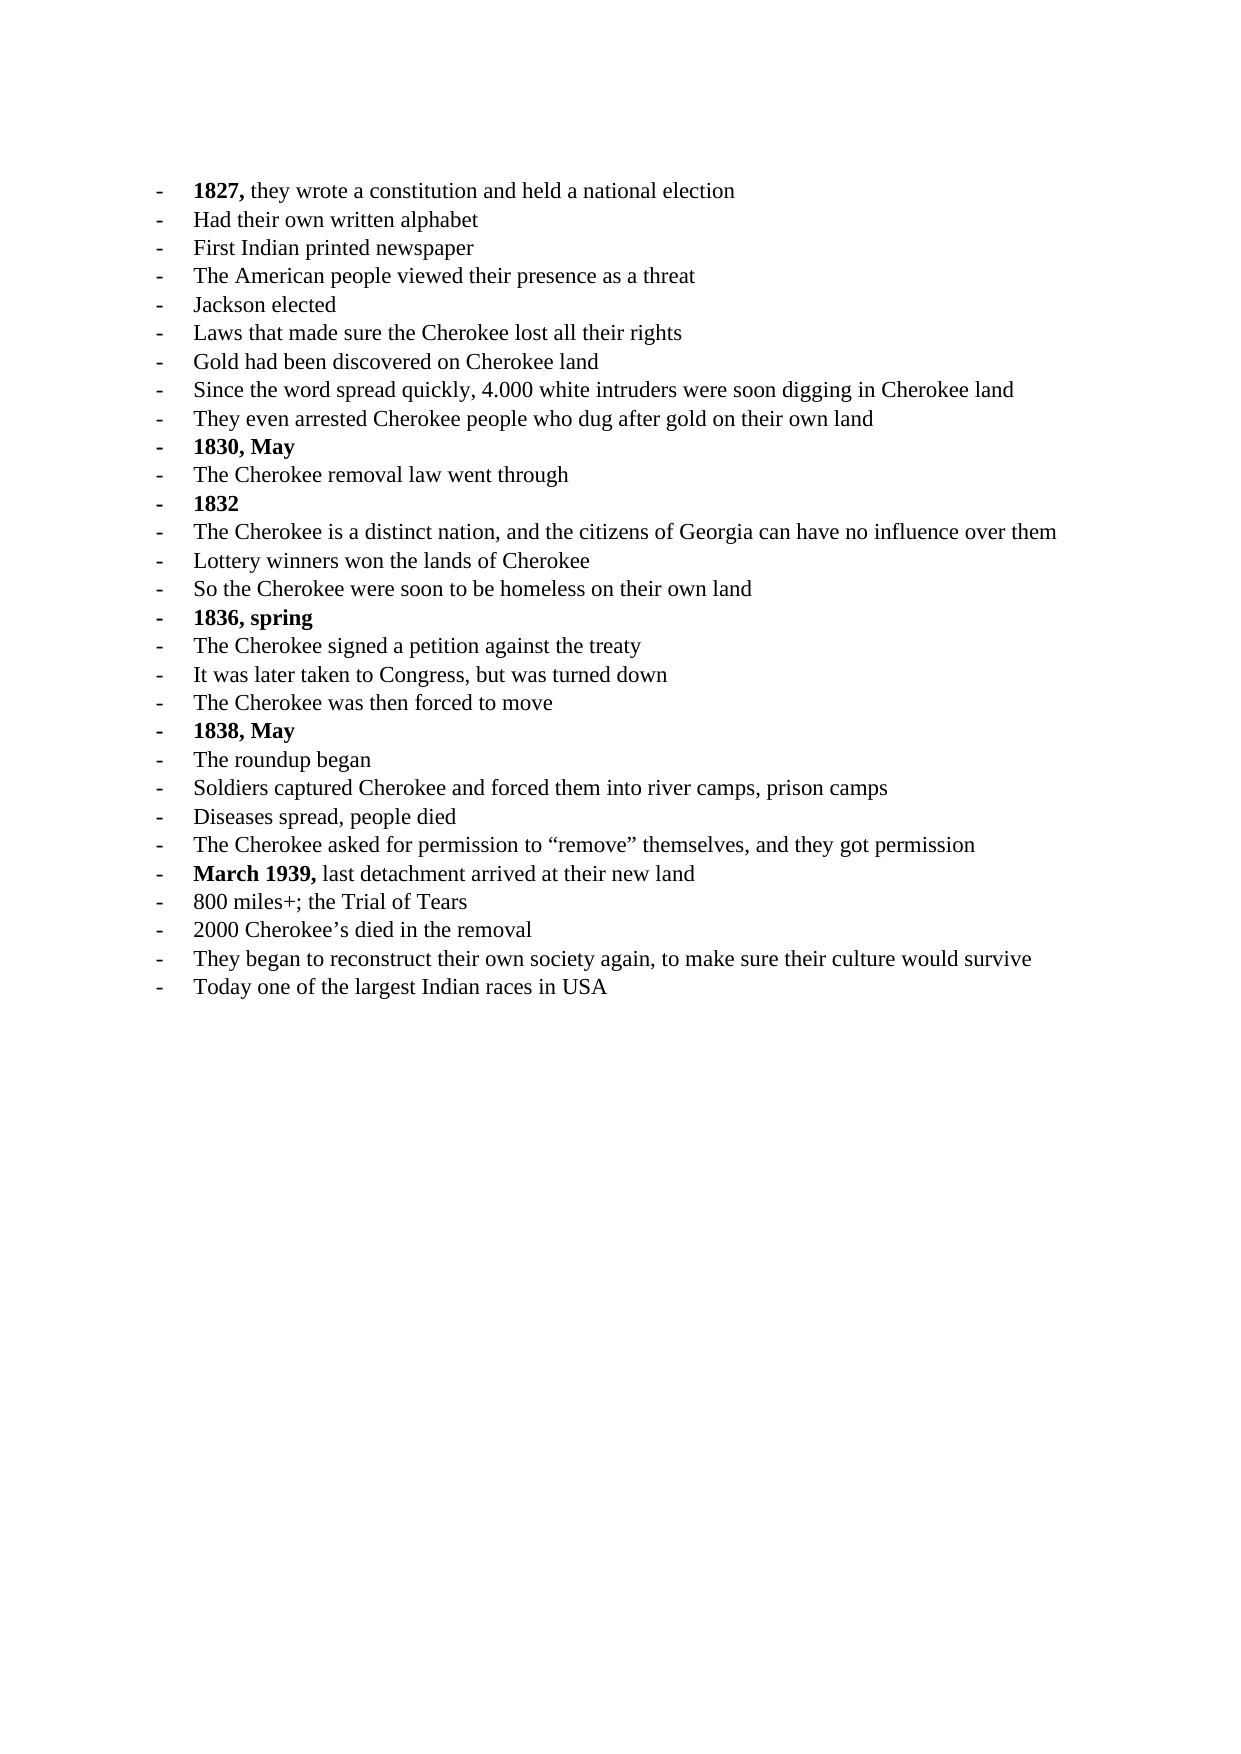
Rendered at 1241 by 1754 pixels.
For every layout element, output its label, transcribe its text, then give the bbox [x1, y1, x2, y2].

list The Cherokee removal law went through [156, 462, 1122, 488]
list The American people viewed their presence as a threat [156, 262, 1122, 289]
list Gold had been discovered on Cherokee land [156, 348, 1122, 374]
list Today one of the largest Indian races in USA [156, 973, 1122, 1000]
list 1836, spring [156, 604, 1122, 630]
list Diseases spread, people died [156, 803, 1122, 829]
list Since the word spread quickly, 4.000 white intruders were soon digging in Cherokee land [156, 376, 1122, 403]
list 1832 [156, 490, 1122, 516]
list The Cherokee signed a petition against the treaty [156, 632, 1122, 658]
list Jackson elected [156, 291, 1122, 317]
list They even arrested Cherokee people who dug after gold on their own land [156, 405, 1122, 431]
list 2000 Cherokee’s died in the removal [156, 917, 1122, 943]
list The Cherokee was then forced to move [156, 689, 1122, 715]
list March 1939, last detachment arrived at their new land [156, 860, 1122, 886]
list Lottery winners won the lands of Cherokee [156, 547, 1122, 573]
list It was later taken to Congress, but was turned down [156, 661, 1122, 687]
list 800 miles+; the Trial of Tears [156, 888, 1122, 914]
list 1838, May [156, 717, 1122, 744]
list 1830, May [156, 433, 1122, 459]
list Had their own written alphabet [156, 206, 1122, 232]
list They began to reconstruct their own society again, to make sure their culture would survive [156, 945, 1122, 971]
list The Cherokee asked for permission to “remove” themselves, and they got permission [156, 831, 1122, 858]
list The Cherokee is a distinct nation, and the citizens of Georgia can have no influence over them [156, 518, 1122, 545]
list 1827, they wrote a constitution and held a national election [156, 177, 1122, 203]
list So the Cherokee were soon to be homeless on their own land [156, 575, 1122, 602]
list The roundup began [156, 746, 1122, 772]
list Laws that made sure the Cherokee lost all their rights [156, 319, 1122, 346]
list Soldiers captured Cherokee and forced them into river camps, prison camps [156, 774, 1122, 801]
list First Indian printed newspaper [156, 234, 1122, 260]
